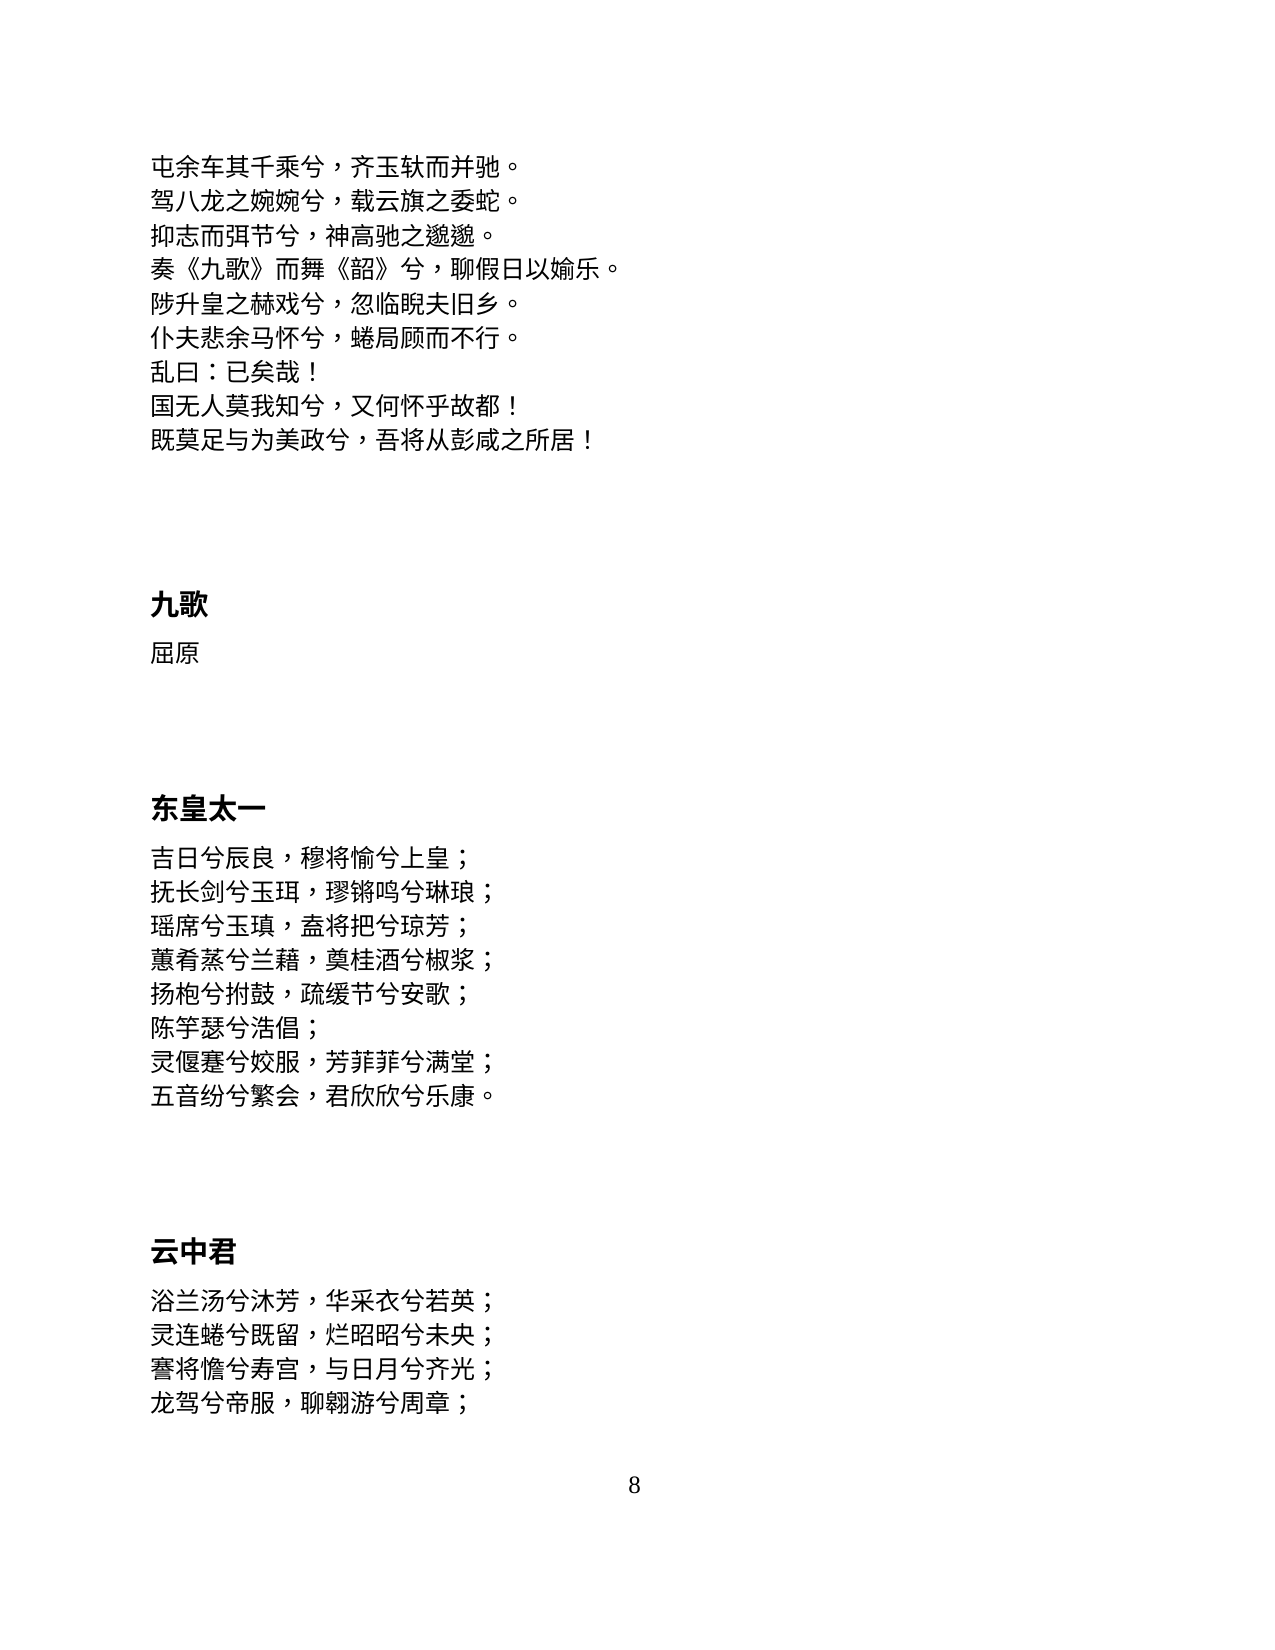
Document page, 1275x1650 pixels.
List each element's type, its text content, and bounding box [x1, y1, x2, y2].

text 屯余车其千乘兮，齐玉轪而并驰。 驾八龙之婉婉兮，载云旗之委蛇。 抑志而弭节兮，神高驰之邈邈。 奏《九歌》而舞《韶》兮，聊假日以媮乐。 陟升皇之赫戏兮，忽临睨夫旧乡。 仆夫悲余马怀兮，蜷局顾而不行。 乱曰：已矣哉！ 国无人莫我知兮，又何怀乎故都！ 既莫足与为美政兮，吾将从彭咸之所居！ [150, 150, 1125, 457]
subtitle 九歌 [150, 584, 1125, 623]
text 屈原 [150, 636, 1125, 670]
text 吉日兮辰良，穆将愉兮上皇； 抚长剑兮玉珥，璆锵鸣兮琳琅； 瑶席兮玉瑱，盍将把兮琼芳； 蕙肴蒸兮兰藉，奠桂酒兮椒浆； 扬枹兮拊鼓，疏缓节兮安歌； 陈竽瑟兮浩倡； 灵偃蹇兮姣服，芳菲菲兮满堂； 五音纷兮繁会，君欣欣兮乐康。 [150, 841, 1125, 1113]
subtitle 东皇太一 [150, 788, 1125, 828]
subtitle 云中君 [150, 1231, 1125, 1271]
text 浴兰汤兮沐芳，华采衣兮若英； 灵连蜷兮既留，烂昭昭兮未央； 謇将憺兮寿宫，与日月兮齐光； 龙驾兮帝服，聊翱游兮周章； [150, 1284, 1125, 1420]
